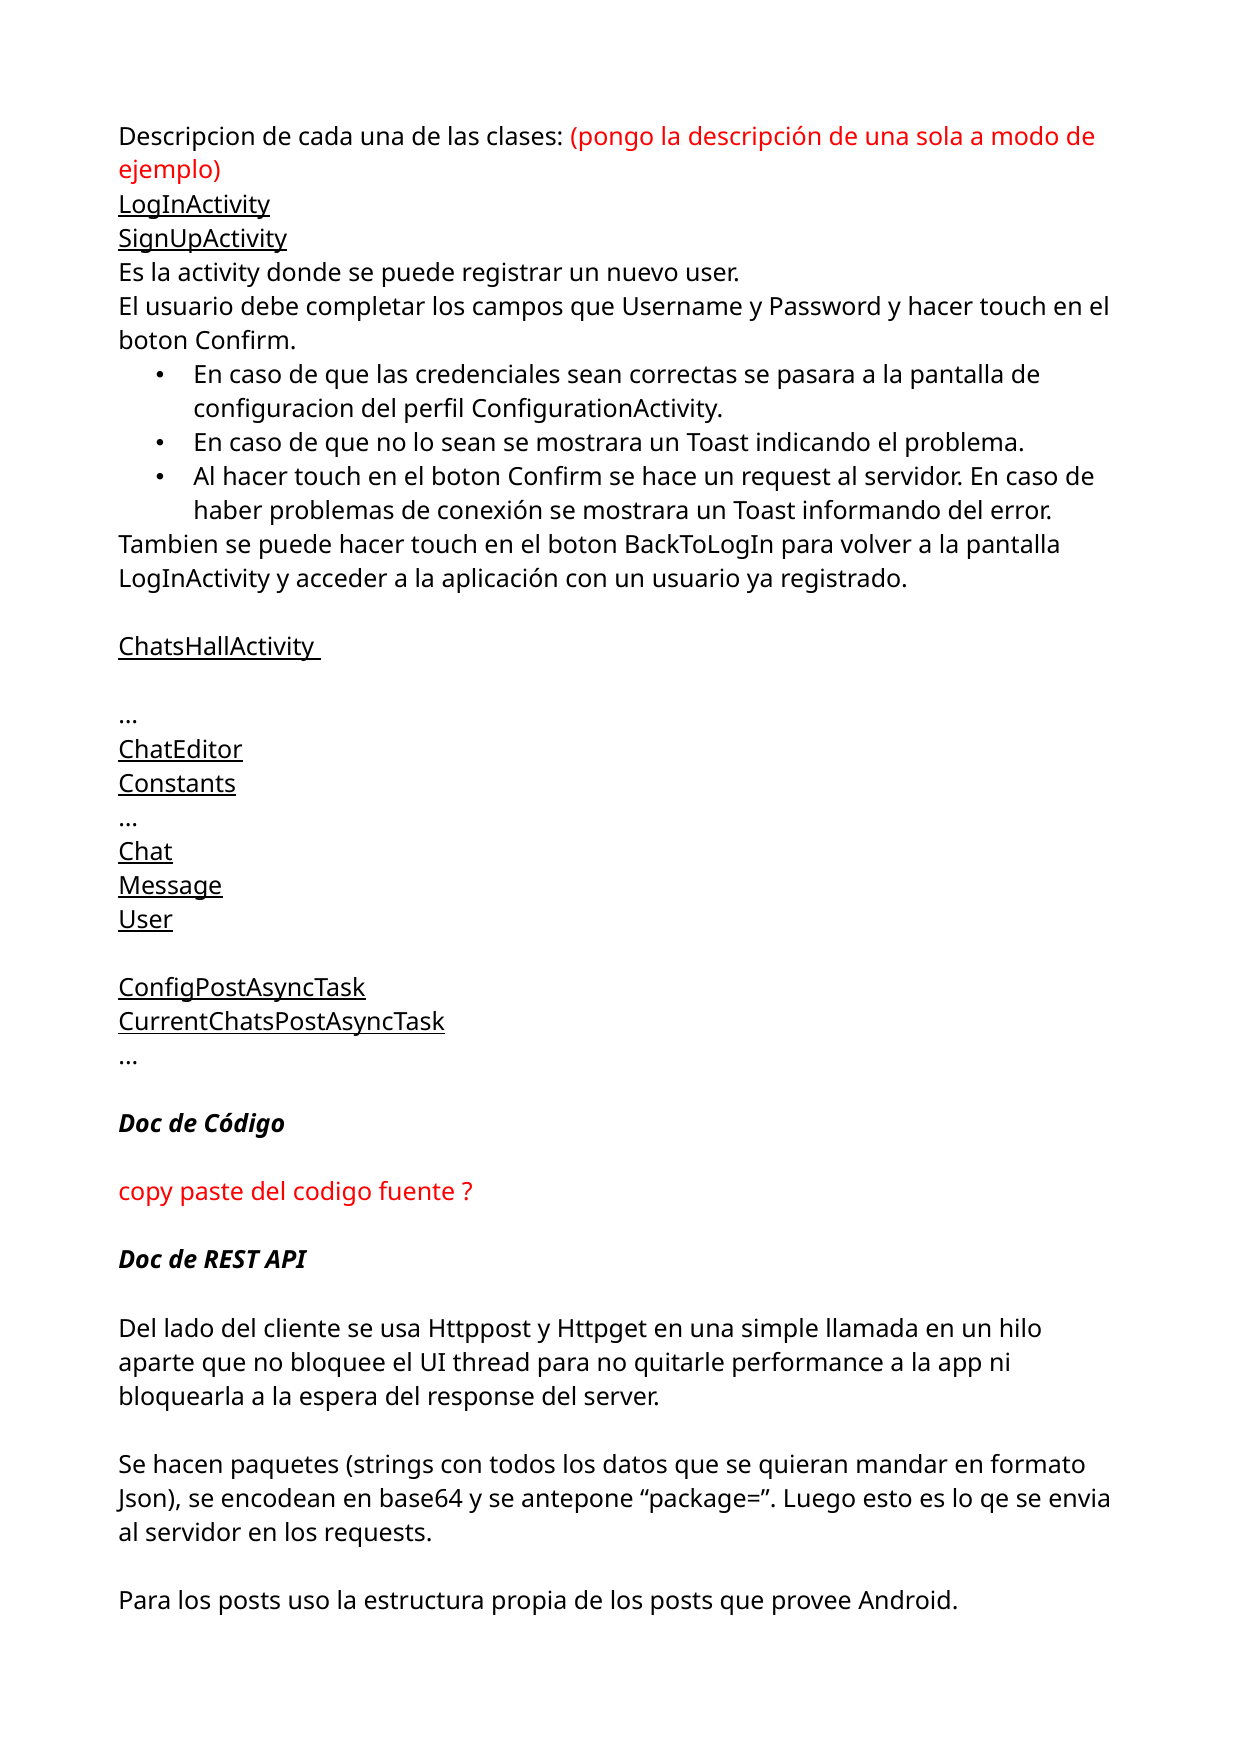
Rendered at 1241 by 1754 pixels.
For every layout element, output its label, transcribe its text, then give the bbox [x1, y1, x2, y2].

text Chat [118, 833, 1122, 867]
text … [118, 697, 1122, 731]
list En caso de que las credenciales sean correctas se pasara a la pantalla de configuracion del perfil ConfigurationActivity. [156, 357, 1122, 425]
list En caso de que no lo sean se mostrara un Toast indicando el problema. [156, 425, 1122, 459]
text ConfigPostAsyncTask [118, 970, 1122, 1004]
text CurrentChatsPostAsyncTask [118, 1004, 1122, 1038]
text … [118, 799, 1122, 833]
text LogInActivity [118, 186, 1122, 220]
text SignUpActivity [118, 220, 1122, 254]
text ChatEditor [118, 731, 1122, 765]
text Doc de REST API [118, 1242, 1122, 1276]
list Al hacer touch en el boton Confirm se hace un request al servidor. En caso de haber problemas de conexión se mostrara un Toast informando del error. [156, 459, 1122, 527]
text Tambien se puede hacer touch en el boton BackToLogIn para volver a la pantalla LogInActivity y acceder a la aplicación con un usuario ya registrado. [118, 527, 1122, 595]
text Se hacen paquetes (strings con todos los datos que se quieran mandar en formato Json), se encodean en base64 y se antepone “package=”. Luego esto es lo qe se envia al servidor en los requests. [118, 1447, 1122, 1549]
text El usuario debe completar los campos que Username y Password y hacer touch en el boton Confirm. [118, 288, 1122, 357]
text Constants [118, 765, 1122, 799]
text copy paste del codigo fuente ? [118, 1174, 1122, 1208]
text ChatsHallActivity [118, 629, 1122, 663]
text Message [118, 867, 1122, 902]
text Para los posts uso la estructura propia de los posts que provee Android. [118, 1583, 1122, 1617]
text Del lado del cliente se usa Httppost y Httpget en una simple llamada en un hilo aparte que no bloquee el UI thread para no quitarle performance a la app ni bloquearla a la espera del response del server. [118, 1310, 1122, 1412]
text Doc de Código [118, 1106, 1122, 1140]
text User [118, 902, 1122, 936]
text Descripcion de cada una de las clases: (pongo la descripción de una sola a modo de ejemplo) [118, 118, 1122, 186]
text Es la activity donde se puede registrar un nuevo user. [118, 254, 1122, 288]
text ... [118, 1038, 1122, 1072]
